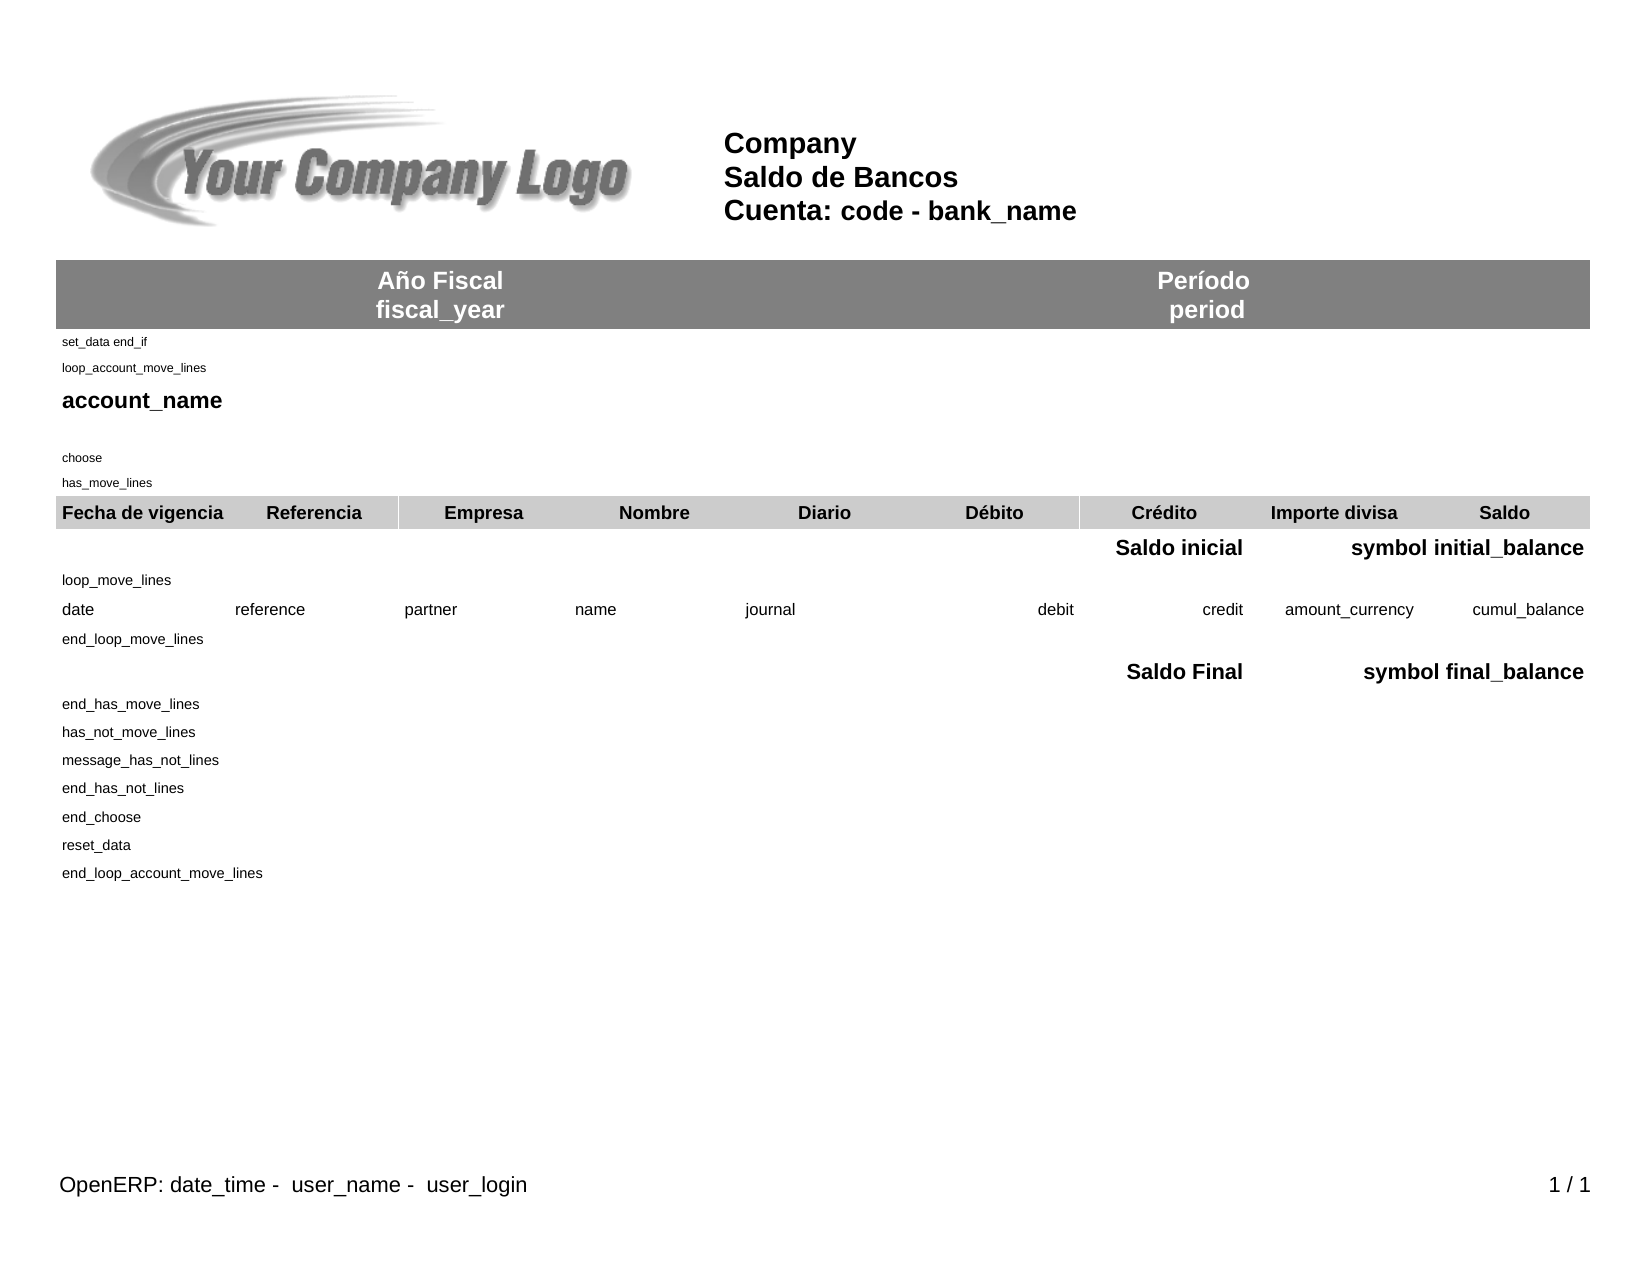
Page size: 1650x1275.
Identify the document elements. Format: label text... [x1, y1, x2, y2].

text [59, 126, 89, 160]
text Cuenta: code - bank_name [632, 193, 1591, 227]
table_cell name [569, 594, 740, 625]
table_cell amount_currency [1249, 594, 1419, 625]
table_cell Referencia [229, 496, 398, 529]
table_cell end_has_not_lines [56, 774, 1590, 803]
table_cell Fecha de vigencia [56, 496, 229, 529]
table_cell reference [229, 594, 398, 625]
table_cell account_name [56, 381, 1590, 419]
table_cell has_move_lines [56, 470, 1590, 496]
text [59, 193, 89, 227]
table_cell symbol initial_balance [1249, 529, 1590, 566]
table_cell end_loop_account_move_lines [56, 859, 1590, 887]
table_cell Débito [909, 496, 1079, 529]
table_cell end_has_move_lines [56, 690, 1590, 718]
text [59, 160, 89, 193]
table_cell reset_data [56, 831, 1590, 859]
table_cell cumul_balance [1419, 594, 1590, 625]
table_cell has_not_move_lines [56, 718, 1590, 746]
table_cell partner [399, 594, 569, 625]
table_cell symbol final_balance [1249, 653, 1590, 690]
table_cell debit [909, 594, 1079, 625]
text Company [632, 126, 1591, 160]
table_cell end_choose [56, 803, 1590, 831]
table_cell message_has_not_lines [56, 746, 1590, 774]
table_cell credit [1080, 594, 1249, 625]
table_cell Saldo [1419, 496, 1590, 529]
table_cell end_loop_move_lines [56, 625, 1590, 653]
table_cell Diario [740, 496, 909, 529]
table_cell Nombre [569, 496, 740, 529]
table_cell Crédito [1080, 496, 1249, 529]
text Saldo de Bancos [632, 160, 1591, 193]
table_cell Importe divisa [1249, 496, 1419, 529]
table_cell choose [56, 445, 1590, 470]
table_cell loop_account_move_lines [56, 355, 1590, 381]
table_cell Saldo inicial [56, 529, 1249, 566]
table_cell [56, 419, 1590, 444]
table_cell loop_move_lines [56, 566, 1590, 594]
table_header Año Fiscal fiscal_year [56, 260, 824, 329]
picture [89, 93, 632, 228]
table_cell journal [740, 594, 909, 625]
table_header Período period [824, 260, 1590, 329]
table_cell Empresa [399, 496, 569, 529]
table_cell date [56, 594, 229, 625]
table_cell Saldo Final [56, 653, 1249, 690]
table_cell set_data end_if [56, 329, 1590, 355]
